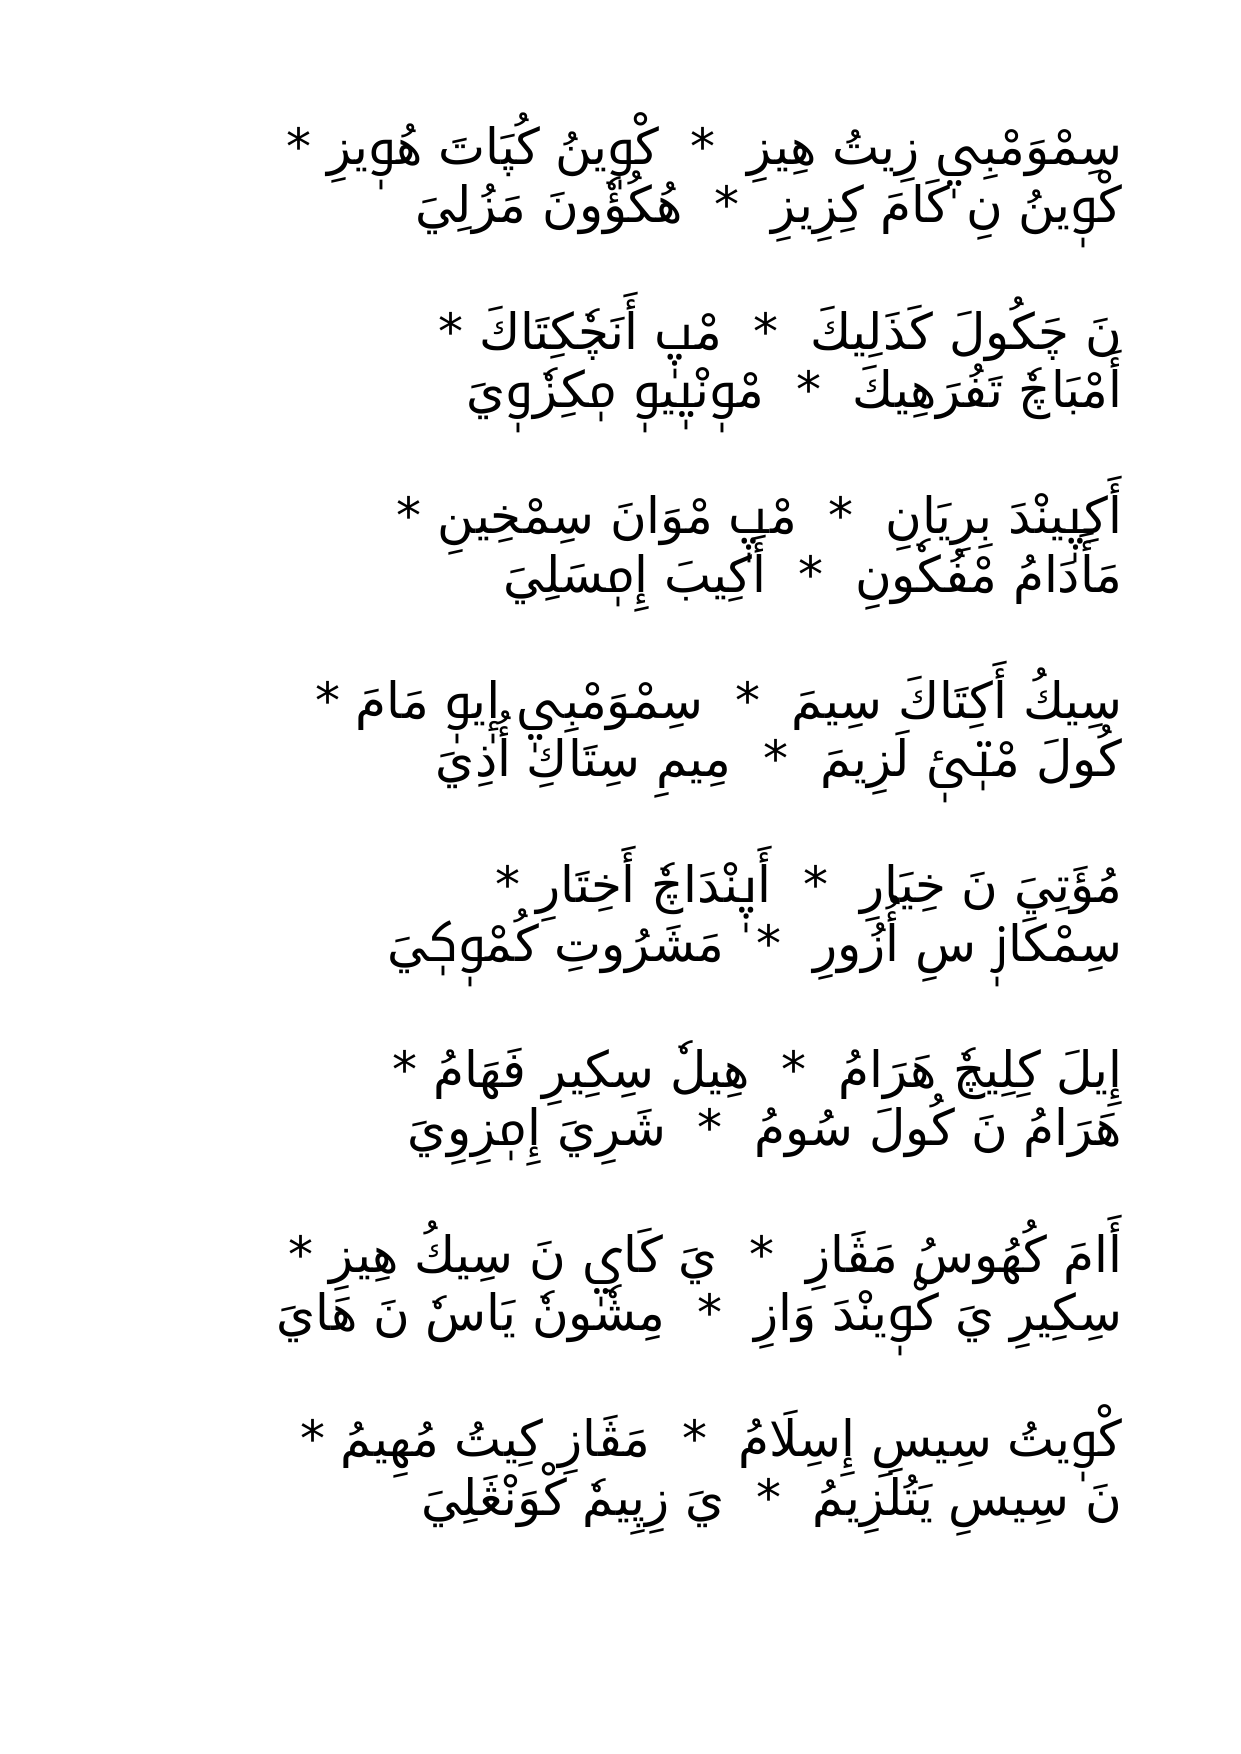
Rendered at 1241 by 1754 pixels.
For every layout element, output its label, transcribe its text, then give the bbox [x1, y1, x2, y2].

text إِيلَ كِلِيچٗ هَرَامُ * هِيلٗ سِكِيرِ فَهَامُ * [118, 1041, 1122, 1099]
text كْوٖينُ نِ كَامَ كِزِيزِ * هُكُؤٗونَ مَزُلِيَ [118, 176, 1122, 234]
text أَامَ كُهُوسُ مَڤَازِ * يَ كَايٖ نَ سِيكُ هِيزِ * [118, 1226, 1122, 1284]
text كُولَ مْتٖئٖ لَزِيمَ * مِيمِ سِتَاكِ أُذِيَ [118, 730, 1122, 788]
text سِكِيرِ يَ كْوٖينْدَ وَازِ * مِشٗونٗ يَاسٗ نَ هَايَ [118, 1284, 1122, 1342]
text نَ چَكُولَ كَذَلِيكَ * مْپٖ أَنَچٗكِتَاكَ * [118, 303, 1122, 361]
text أَمْبَاچٗ تَفُرَهِيكَ * مْوٖنْيٖيوٖ مٖكِزٗوٖيَ [118, 361, 1122, 419]
text سِمْكَازٖ سِ أُزُورِ * مَشَرُوتِ كُمْوٖكٖيَ [118, 915, 1122, 973]
text كْوٖيتُ سِيسِ إِسِلَامُ * مَڤَازِ كِيتُ مُهِيمُ * [118, 1410, 1122, 1468]
text أَكِپٖينْدَ بِرِيَانِ * مْپٖ مْوَانَ سِمْخِينِ * [118, 487, 1122, 546]
text نَ سِيسِ يَتُلَزِيمُ * يَ زِپِيمٗ كْوَنْڠَلِيَ [118, 1468, 1122, 1527]
text هَرَامُ نَ كُولَ سُومُ * شَرِيَ إِمٖزِوِيَ [118, 1099, 1122, 1157]
text سِيكُ أَكِتَاكَ سِيمَ * سِمْوَمْبِيٖ إٖيوٖ مَامَ * [118, 672, 1122, 730]
text مُؤَتِيَ نَ خِيَارِ * أَپٖنْدَاچٗ أَخِتَارِ * [118, 856, 1122, 915]
text مَأَدَامُ مْفُكٗونِ * أَكِيبَ إِمٖسَلِيَ [118, 546, 1122, 604]
text سِمْوَمْبِيٖ زِيتُ هِيزِ * كْوٖينُ كُپَاتَ هُوٖيزِ * [118, 118, 1122, 176]
